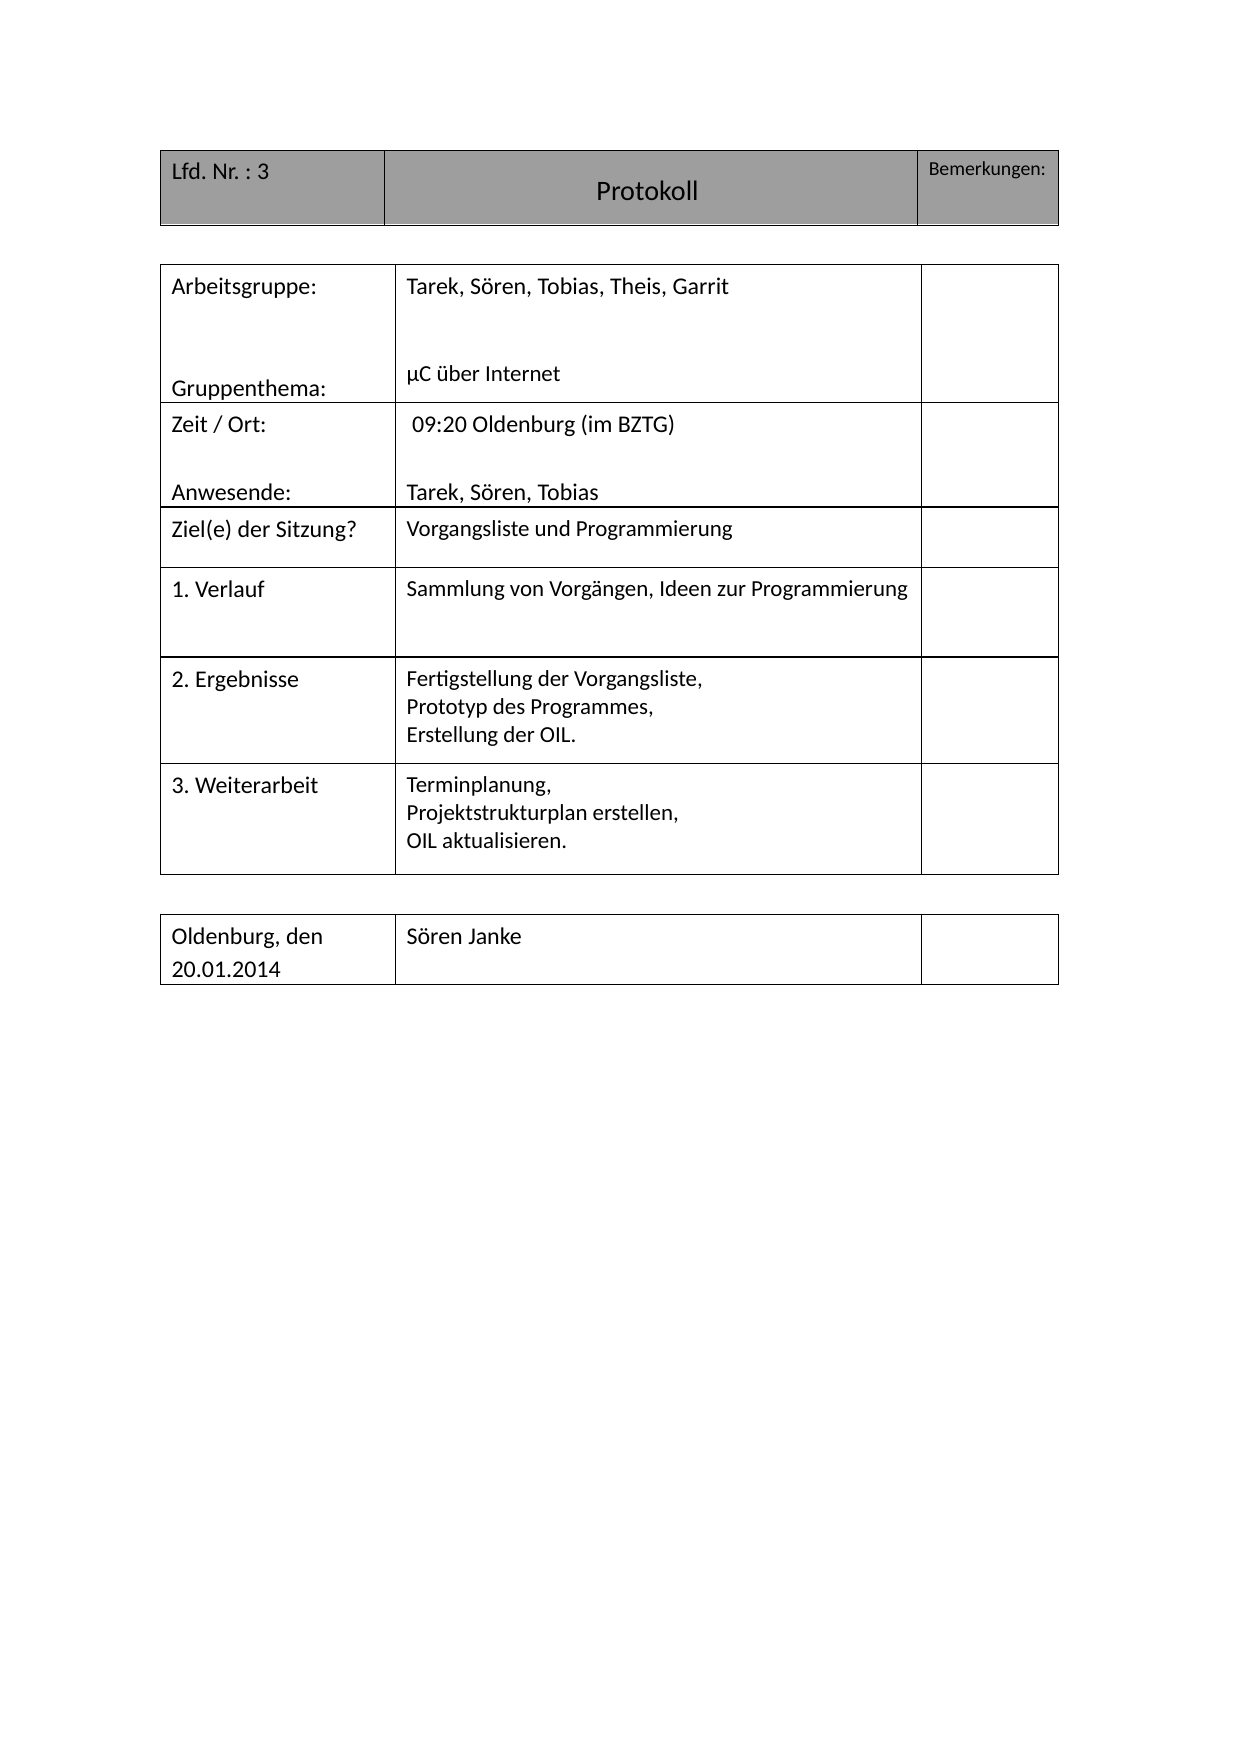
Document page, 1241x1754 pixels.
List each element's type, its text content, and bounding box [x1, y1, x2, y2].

table_cell 09:20 Oldenburg (im BZTG) Tarek, Sören, Tobias [396, 403, 921, 506]
table_cell Zeit / Ort: Anwesende: [161, 403, 395, 506]
table_header Oldenburg, den 20.01.2014 [161, 915, 395, 984]
table_cell [922, 764, 1058, 874]
table_header Bemerkungen: [918, 151, 1058, 224]
table_cell Vorgangsliste und Programmierung [396, 508, 921, 567]
table_header Arbeitsgruppe: Gruppenthema: [161, 265, 395, 402]
table_cell Terminplanung, Projektstrukturplan erstellen, OIL aktualisieren. [396, 764, 921, 874]
table_cell 1. Verlauf [161, 568, 395, 656]
table_cell [922, 508, 1058, 567]
table_cell Ziel(e) der Sitzung? [161, 508, 395, 567]
table_cell 2. Ergebnisse [161, 658, 395, 763]
table_header Protokoll [385, 151, 917, 224]
table_header [922, 915, 1058, 984]
table_cell [922, 568, 1058, 656]
table_cell 3. Weiterarbeit [161, 764, 395, 874]
table_header Tarek, Sören, Tobias, Theis, Garrit µC über Internet [396, 265, 921, 402]
table_cell Sammlung von Vorgängen, Ideen zur Programmierung [396, 568, 921, 656]
table_header [922, 265, 1058, 402]
table_cell [922, 658, 1058, 763]
table_header Lfd. Nr. : 3 [161, 151, 384, 224]
table_cell [922, 403, 1058, 506]
table_header Sören Janke [396, 915, 921, 984]
table_cell Fertigstellung der Vorgangsliste, Prototyp des Programmes, Erstellung der OIL. [396, 658, 921, 763]
